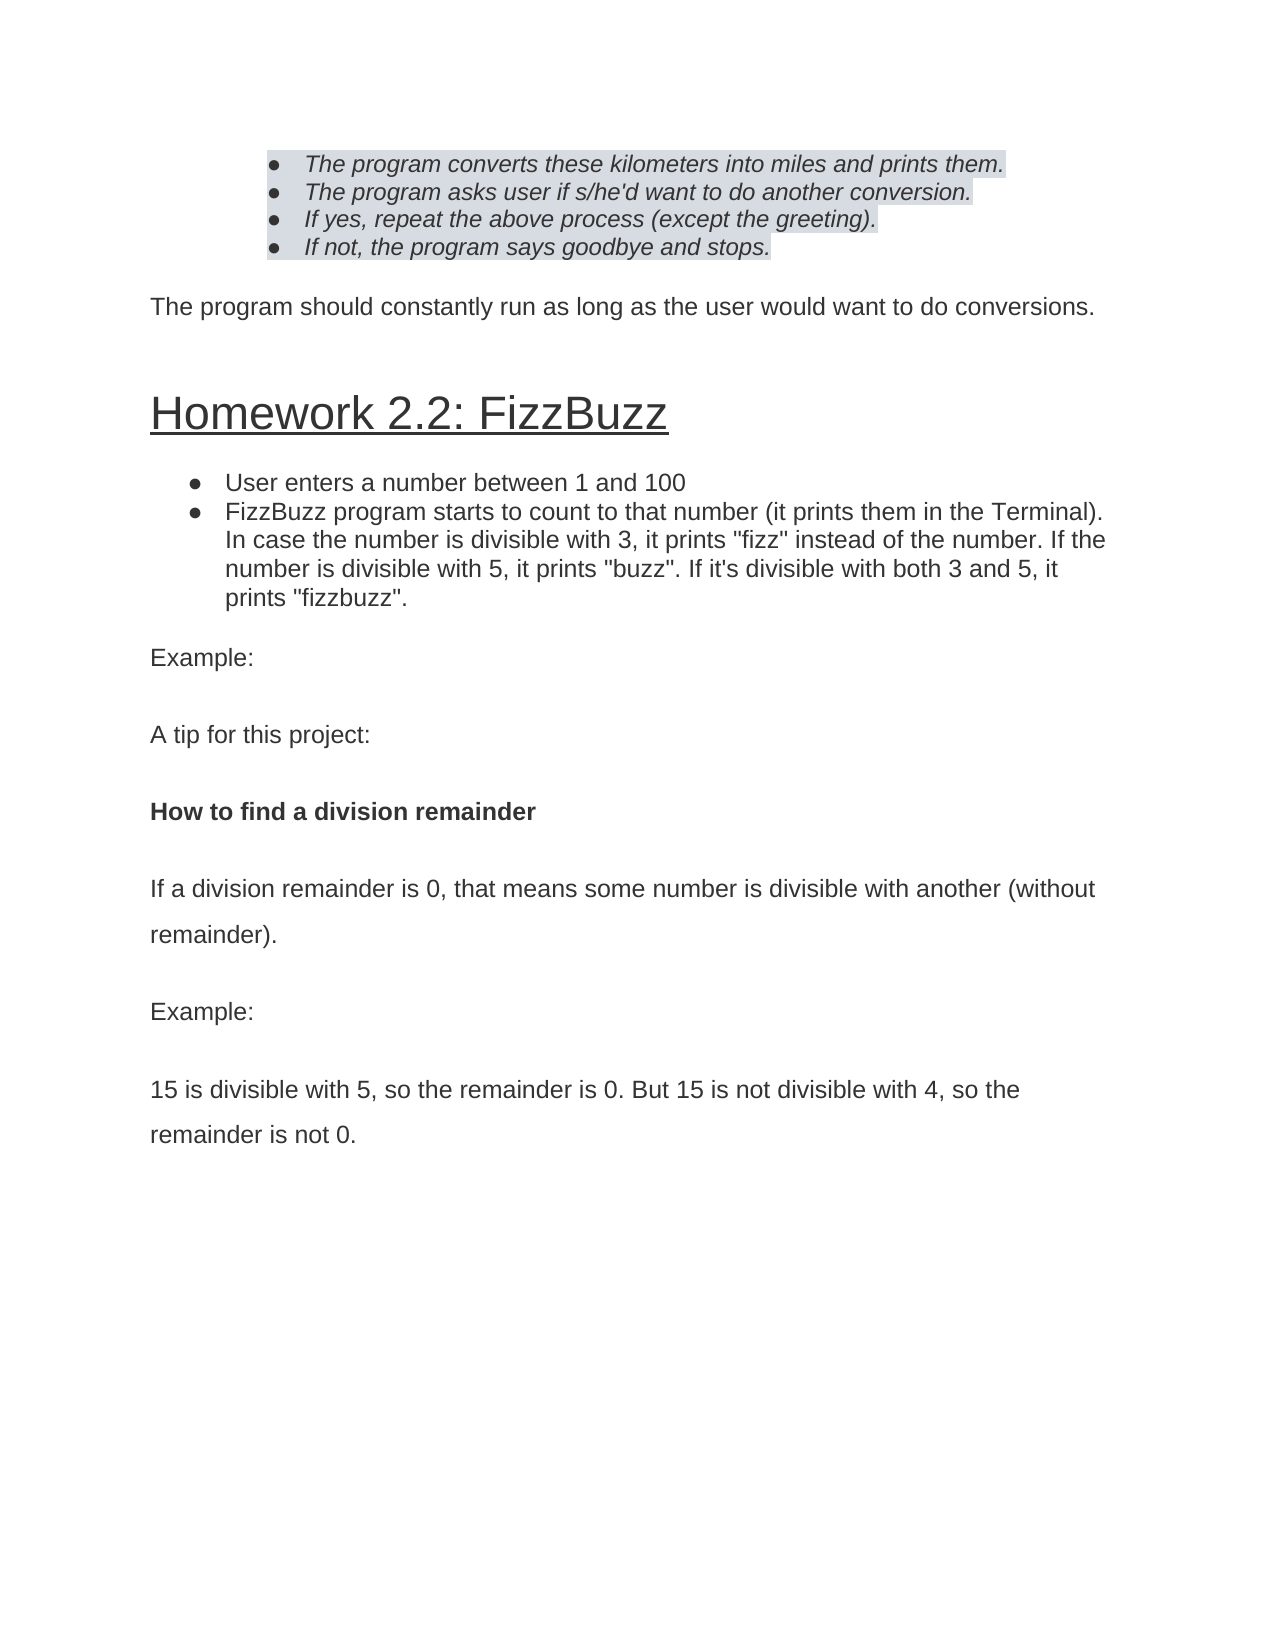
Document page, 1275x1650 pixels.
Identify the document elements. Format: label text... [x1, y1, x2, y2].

text Example: [150, 997, 1125, 1026]
text If a division remainder is 0, that means some number is divisible with another (without remainder). [150, 874, 1125, 949]
text Example: [150, 643, 1125, 671]
list User enters a number between 1 and 100 [187, 468, 1125, 496]
text How to find a division remainder [150, 797, 1125, 826]
text A tip for this project: [150, 720, 1125, 749]
list The program asks user if s/he'd want to do another conversion. [304, 178, 1046, 205]
text 15 is divisible with 5, so the remainder is 0. But 15 is not divisible with 4, so the remainder is not 0. [150, 1074, 1125, 1149]
list If not, the program says goodbye and stops. [304, 233, 1046, 260]
list If yes, repeat the above process (except the greeting). [304, 205, 1046, 233]
text The program should constantly run as long as the user would want to do conversions. [150, 292, 1125, 320]
list The program converts these kilometers into miles and prints them. [304, 150, 1046, 178]
list FizzBuzz program starts to count to that number (it prints them in the Terminal). In case the number is divisible with 3, it prints "fizz" instead of the number. If the number is divisible with 5, it prints "buzz". If it's divisible with both 3 and 5, it prints "fizzbuzz". [187, 496, 1125, 611]
subtitle Homework 2.2: FizzBuzz [150, 386, 1125, 439]
